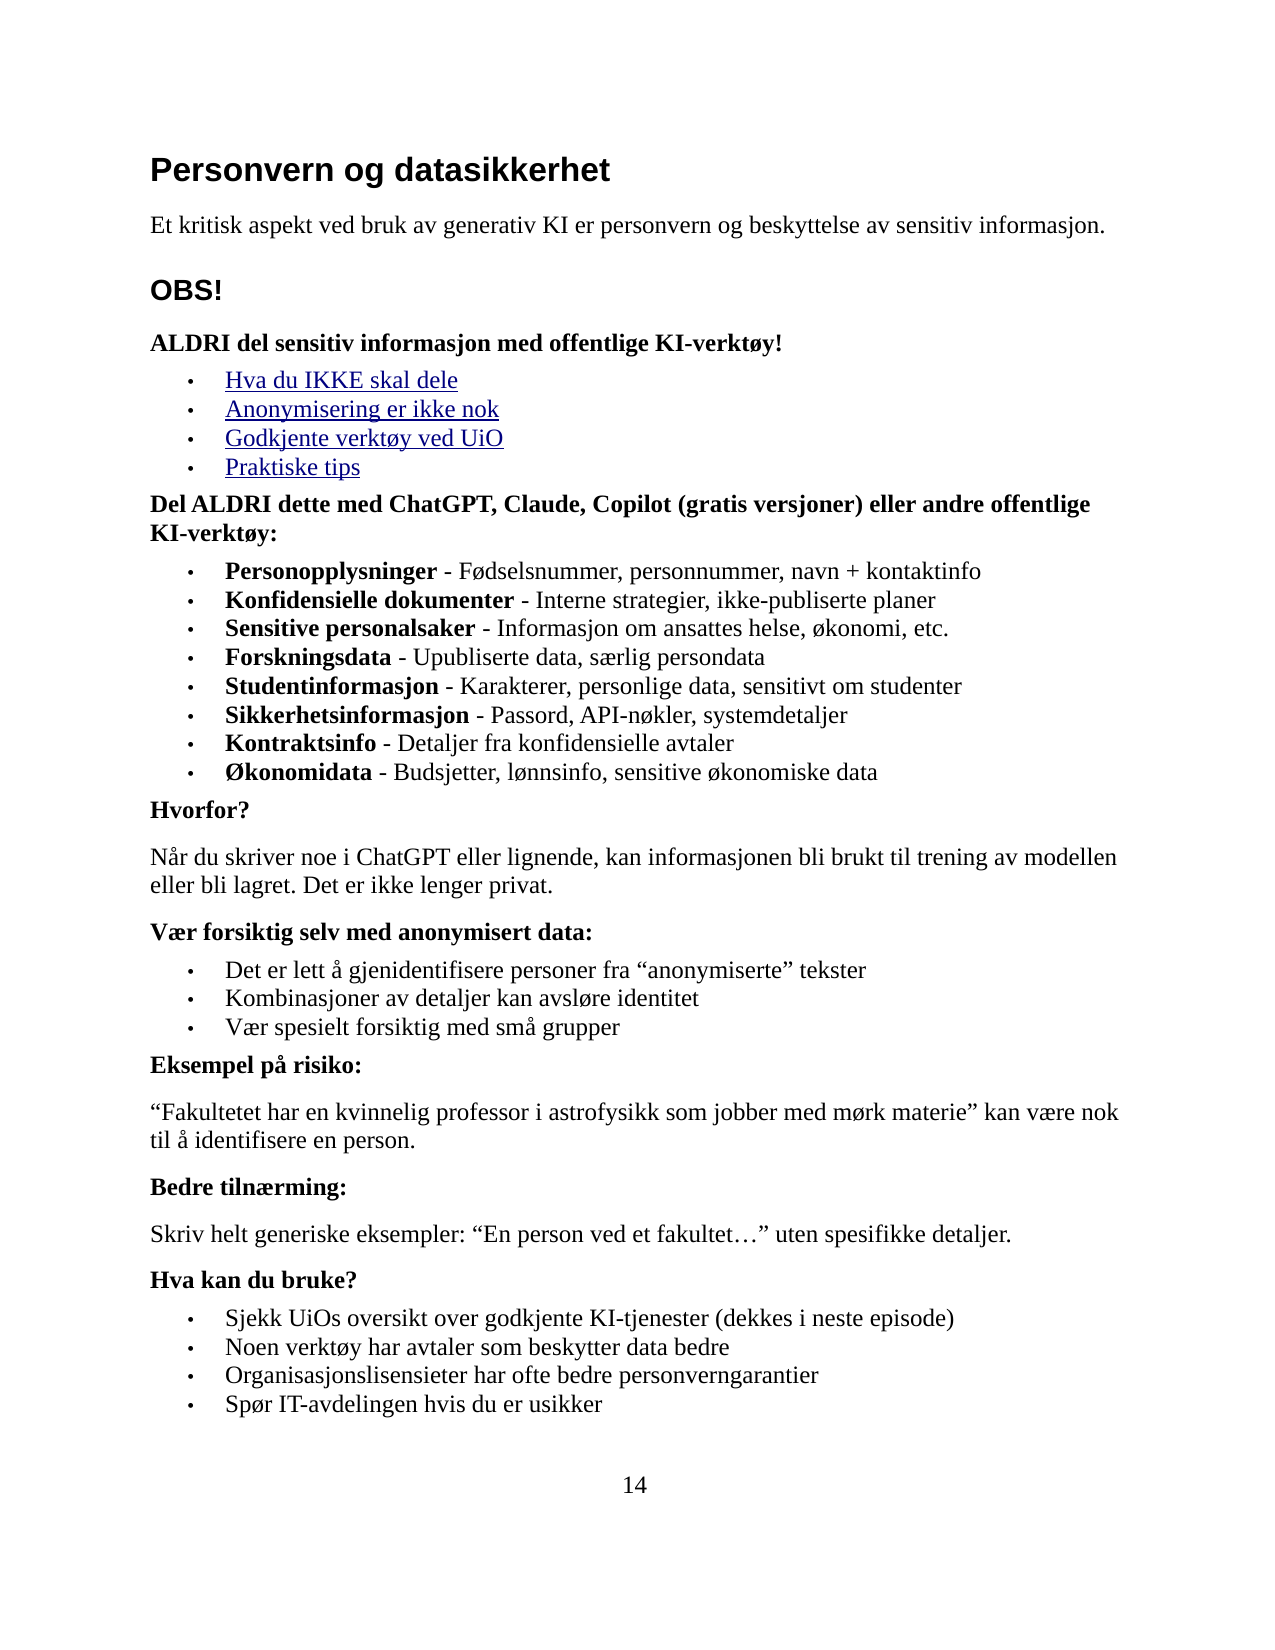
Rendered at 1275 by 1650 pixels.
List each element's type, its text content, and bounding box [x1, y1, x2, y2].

text Hvorfor? [150, 795, 1125, 824]
list Personopplysninger - Fødselsnummer, personnummer, navn + kontaktinfo [187, 556, 1125, 585]
text Del ALDRI dette med ChatGPT, Claude, Copilot (gratis versjoner) eller andre offentlige KI-verktøy: [150, 489, 1125, 547]
list Økonomidata - Budsjetter, lønnsinfo, sensitive økonomiske data [187, 757, 1125, 786]
list Spør IT-avdelingen hvis du er usikker [187, 1389, 1125, 1418]
subtitle Personvern og datasikkerhet [150, 150, 1125, 189]
list Sensitive personalsaker - Informasjon om ansattes helse, økonomi, etc. [187, 613, 1125, 642]
list Kombinasjoner av detaljer kan avsløre identitet [187, 983, 1125, 1012]
text Bedre tilnærming: [150, 1172, 1125, 1201]
list Godkjente verktøy ved UiO [187, 423, 1125, 452]
list Kontraktsinfo - Detaljer fra konfidensielle avtaler [187, 728, 1125, 757]
text ALDRI del sensitiv informasjon med offentlige KI-verktøy! [150, 328, 1125, 357]
text Et kritisk aspekt ved bruk av generativ KI er personvern og beskyttelse av sensitiv informasjon. [150, 210, 1125, 239]
text Eksempel på risiko: [150, 1050, 1125, 1079]
list Sikkerhetsinformasjon - Passord, API-nøkler, systemdetaljer [187, 700, 1125, 728]
text “Fakultetet har en kvinnelig professor i astrofysikk som jobber med mørk materie” kan være nok til å identifisere en person. [150, 1097, 1125, 1154]
list Praktiske tips [187, 452, 1125, 481]
list Vær spesielt forsiktig med små grupper [187, 1012, 1125, 1041]
text Vær forsiktig selv med anonymisert data: [150, 917, 1125, 946]
list Noen verktøy har avtaler som beskytter data bedre [187, 1332, 1125, 1361]
subtitle OBS! [150, 273, 1125, 306]
list Sjekk UiOs oversikt over godkjente KI-tjenester (dekkes i neste episode) [187, 1303, 1125, 1332]
text Skriv helt generiske eksempler: “En person ved et fakultet…” uten spesifikke detaljer. [150, 1219, 1125, 1247]
list Forskningsdata - Upubliserte data, særlig persondata [187, 642, 1125, 671]
list Konfidensielle dokumenter - Interne strategier, ikke-publiserte planer [187, 585, 1125, 613]
list Anonymisering er ikke nok [187, 394, 1125, 423]
list Det er lett å gjenidentifisere personer fra “anonymiserte” tekster [187, 955, 1125, 983]
text Når du skriver noe i ChatGPT eller lignende, kan informasjonen bli brukt til trening av modellen eller bli lagret. Det er ikke lenger privat. [150, 842, 1125, 899]
text Hva kan du bruke? [150, 1265, 1125, 1294]
list Hva du IKKE skal dele [187, 366, 1125, 394]
list Studentinformasjon - Karakterer, personlige data, sensitivt om studenter [187, 671, 1125, 700]
list Organisasjonslisensieter har ofte bedre personverngarantier [187, 1361, 1125, 1389]
